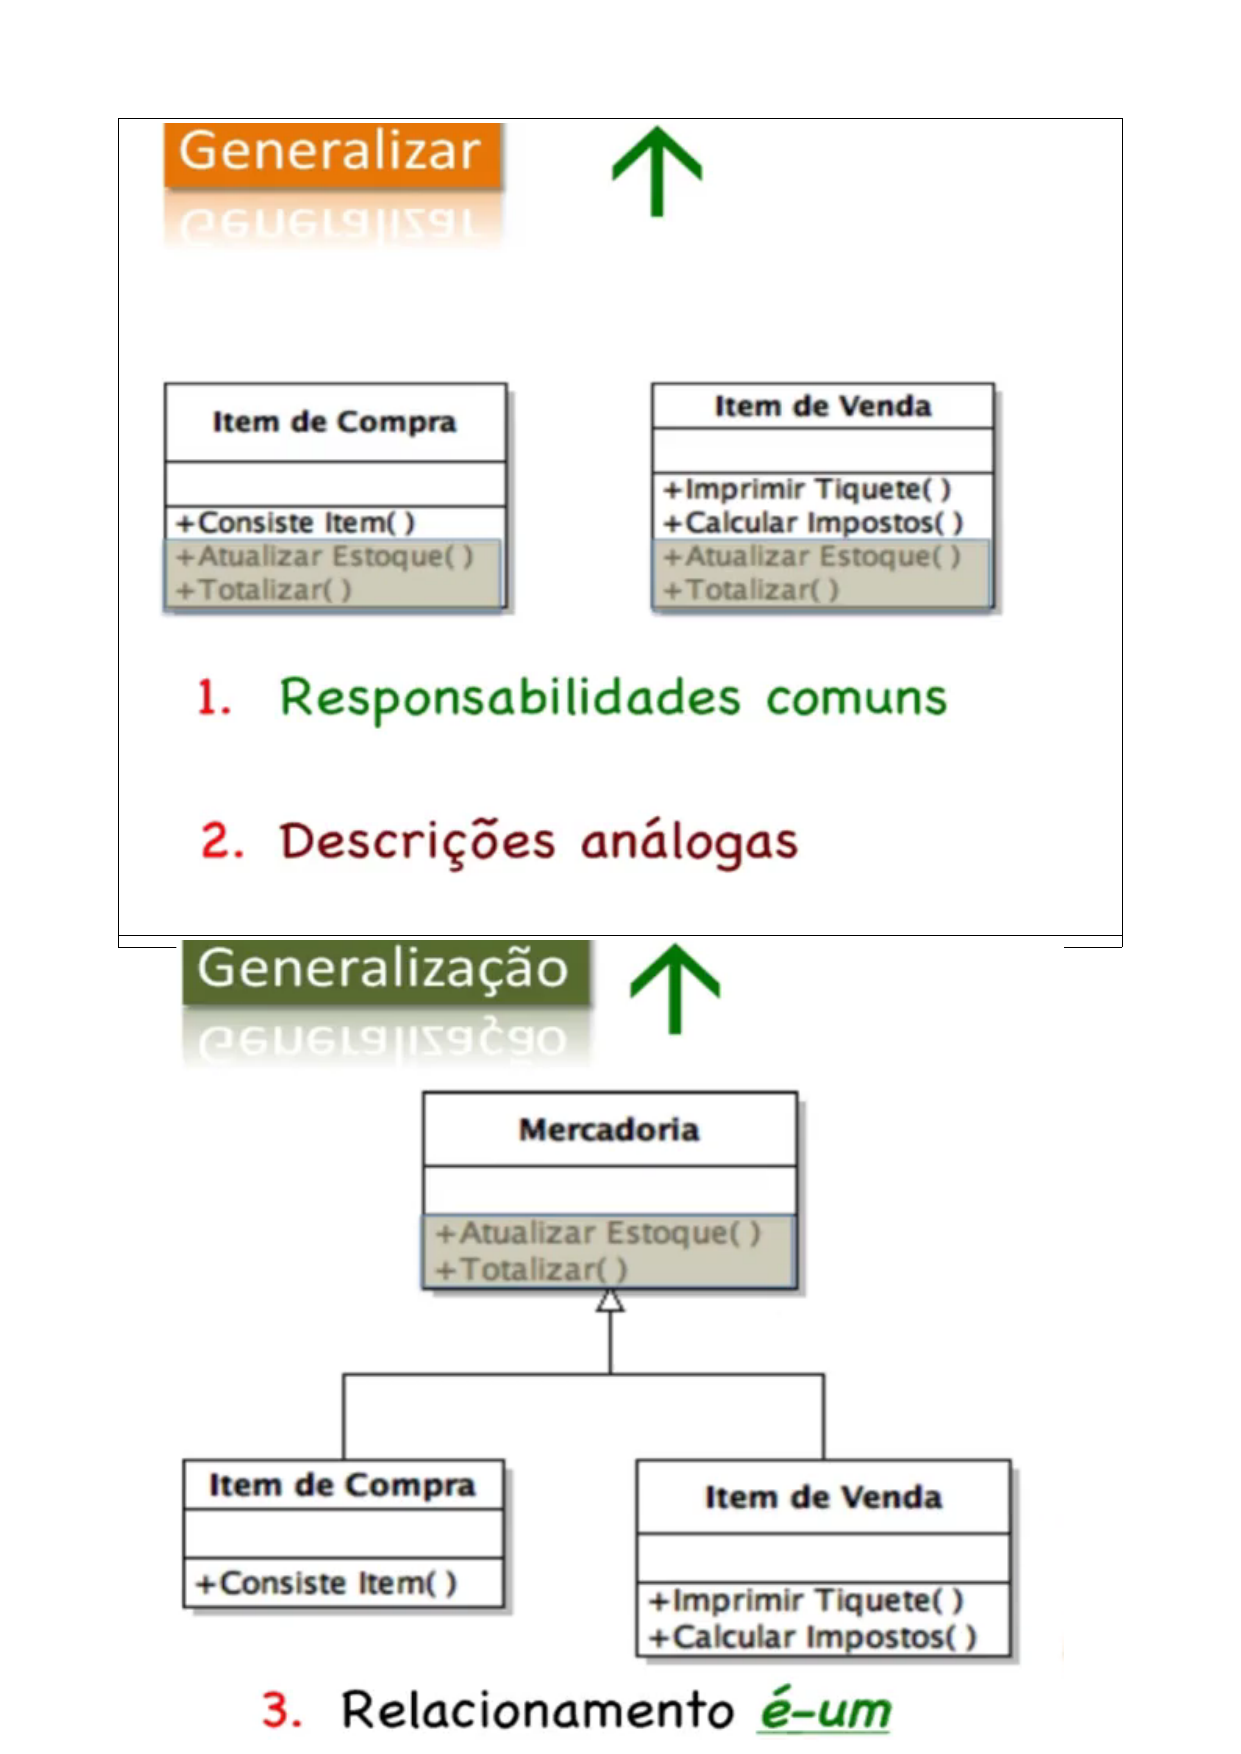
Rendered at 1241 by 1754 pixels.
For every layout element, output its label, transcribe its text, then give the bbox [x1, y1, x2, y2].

picture [176, 940, 1064, 1754]
table_cell [119, 119, 1122, 935]
table_cell Se faz necessário perguntar se “é-um”: Item de Compra é uma mercadoria? Item de Venda é uma mercadoria? Resumindo Generalização: Condiçõe necessárias para Generalizar seja com cartões CRC ou classe Java: 1- Responsabilidades comuns 2-Descrições análogas (ex: item de compra e Item de venda são mercadorias) 3-Relacionamento “é-um” respeitado [119, 936, 1122, 947]
picture [156, 123, 1084, 901]
